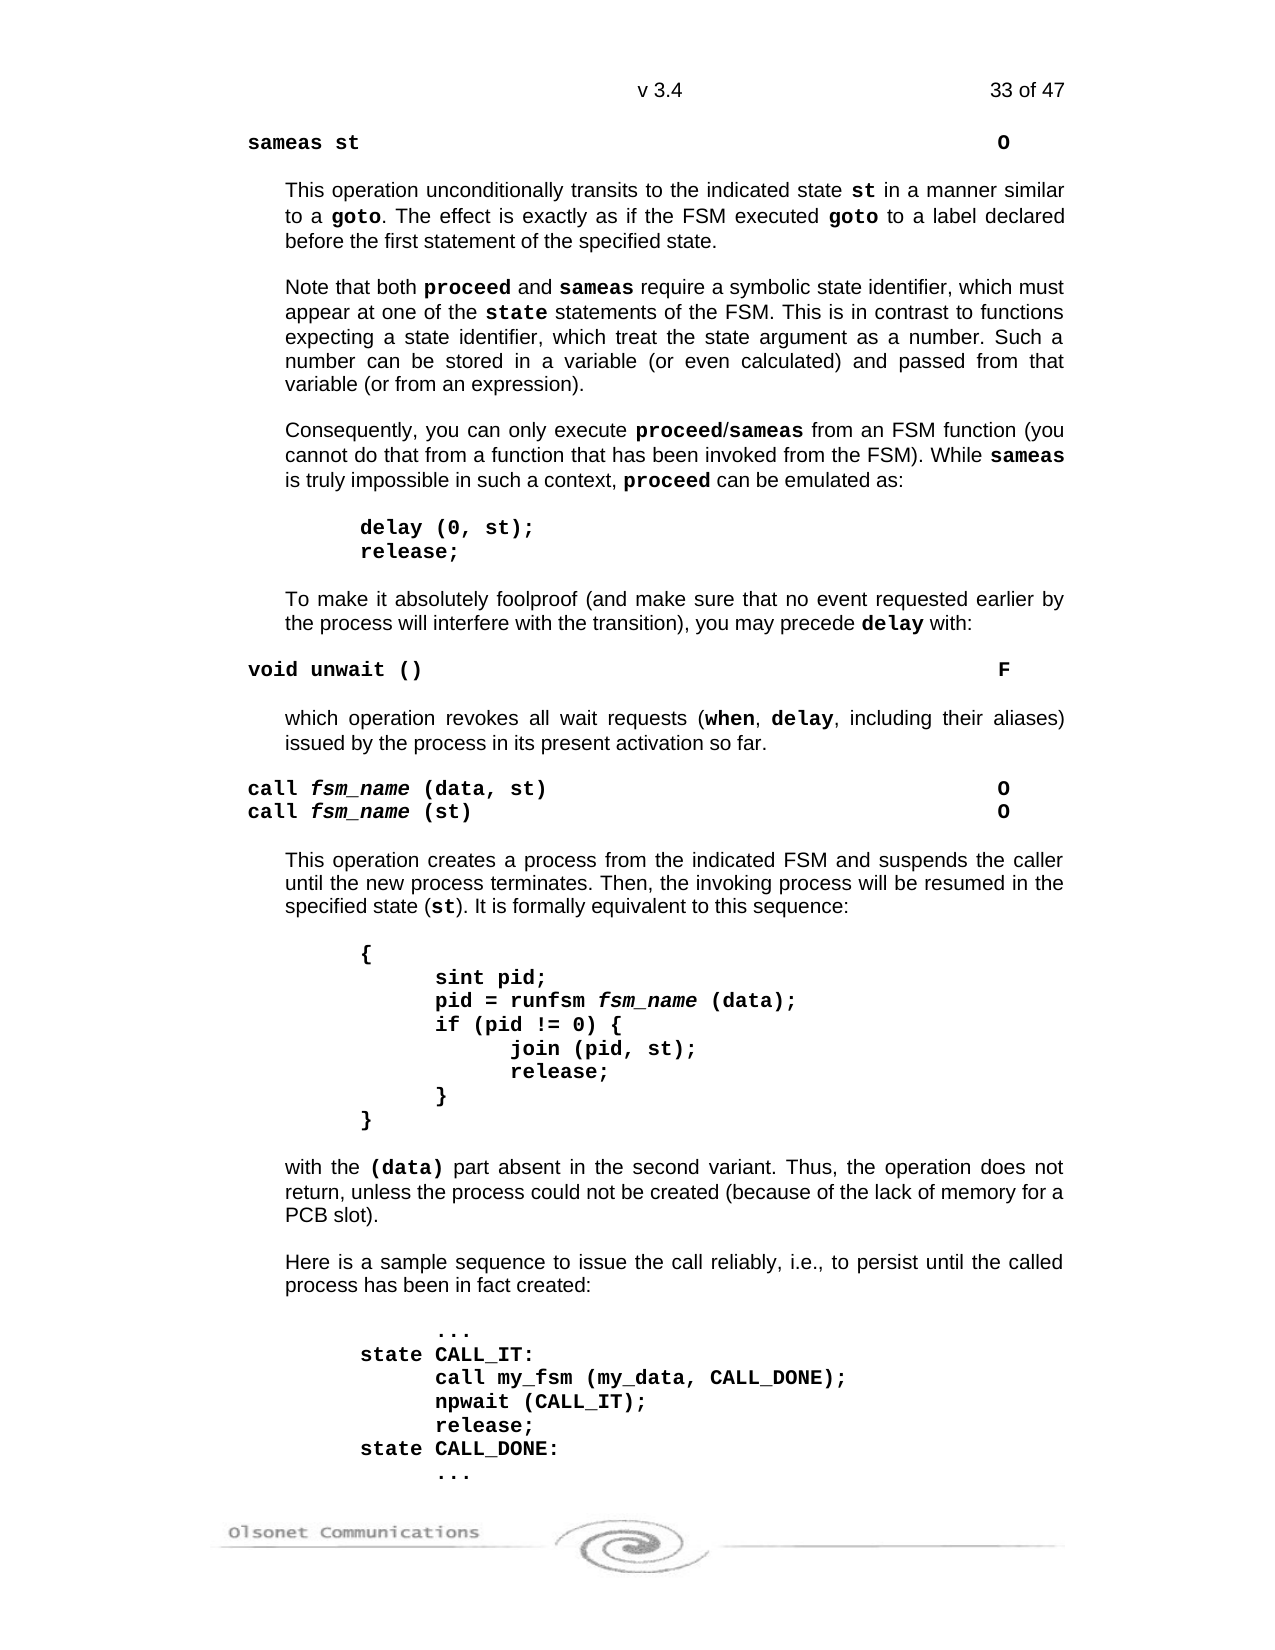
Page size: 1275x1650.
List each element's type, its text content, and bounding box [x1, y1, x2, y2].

text To make it absolutely foolproof (and make sure that no event requested earlier by the process will interfere with the transition), you may precede delay with: [285, 588, 1065, 636]
text Note that both proceed and sameas require a symbolic state identifier, which must appear at one of the state statements of the FSM. This is in contrast to functions expecting a state identifier, which treat the state argument as a number. Such a number can be stored in a variable (or even calculated) and passed from that variable (or from an expression). [285, 276, 1065, 396]
text sint pid; [285, 967, 1065, 991]
text } [285, 1109, 1065, 1132]
text This operation creates a process from the indicated FSM and suspends the caller until the new process terminates. Then, the invoking process will be resumed in the specified state (st). It is formally equivalent to this sequence: [285, 848, 1065, 920]
text release; [285, 1061, 1065, 1085]
text call fsm_name (data, st) O [247, 778, 1065, 802]
text join (pid, st); [285, 1038, 1065, 1061]
text if (pid != 0) { [285, 1014, 1065, 1038]
text call my_fsm (my_data, CALL_DONE); [285, 1367, 1065, 1391]
text ... [285, 1320, 1065, 1344]
text with the (data) part absent in the second variant. Thus, the operation does not return, unless the process could not be created (because of the lack of memory for a PCB slot). [285, 1156, 1065, 1227]
text ... [285, 1462, 1065, 1486]
text state CALL_DONE: [285, 1438, 1065, 1462]
text pid = runfsm fsm_name (data); [285, 991, 1065, 1014]
text npwait (CALL_IT); [285, 1391, 1065, 1415]
text } [285, 1085, 1065, 1109]
text call fsm_name (st) O [247, 802, 1065, 825]
text { [285, 943, 1065, 967]
text Consequently, you can only execute proceed/sameas from an FSM function (you cannot do that from a function that has been invoked from the FSM). While sameas is truly impossible in such a context, proceed can be emulated as: [285, 419, 1065, 494]
picture [210, 1504, 1065, 1596]
text void unwait () F [248, 659, 1065, 683]
text which operation revokes all wait requests (when, delay, including their aliases) issued by the process in its present activation so far. [285, 706, 1065, 755]
text sameas st O [247, 132, 1065, 156]
text Here is a sample sequence to issue the call reliably, i.e., to persist until the called process has been in fact created: [285, 1250, 1065, 1297]
text delay (0, st); [285, 517, 1065, 541]
text release; [285, 1415, 1065, 1438]
text This operation unconditionally transits to the indicated state st in a manner similar to a goto. The effect is exactly as if the FSM executed goto to a label declared before the first statement of the specified state. [285, 179, 1065, 252]
text state CALL_IT: [285, 1344, 1065, 1367]
text release; [285, 541, 1065, 565]
